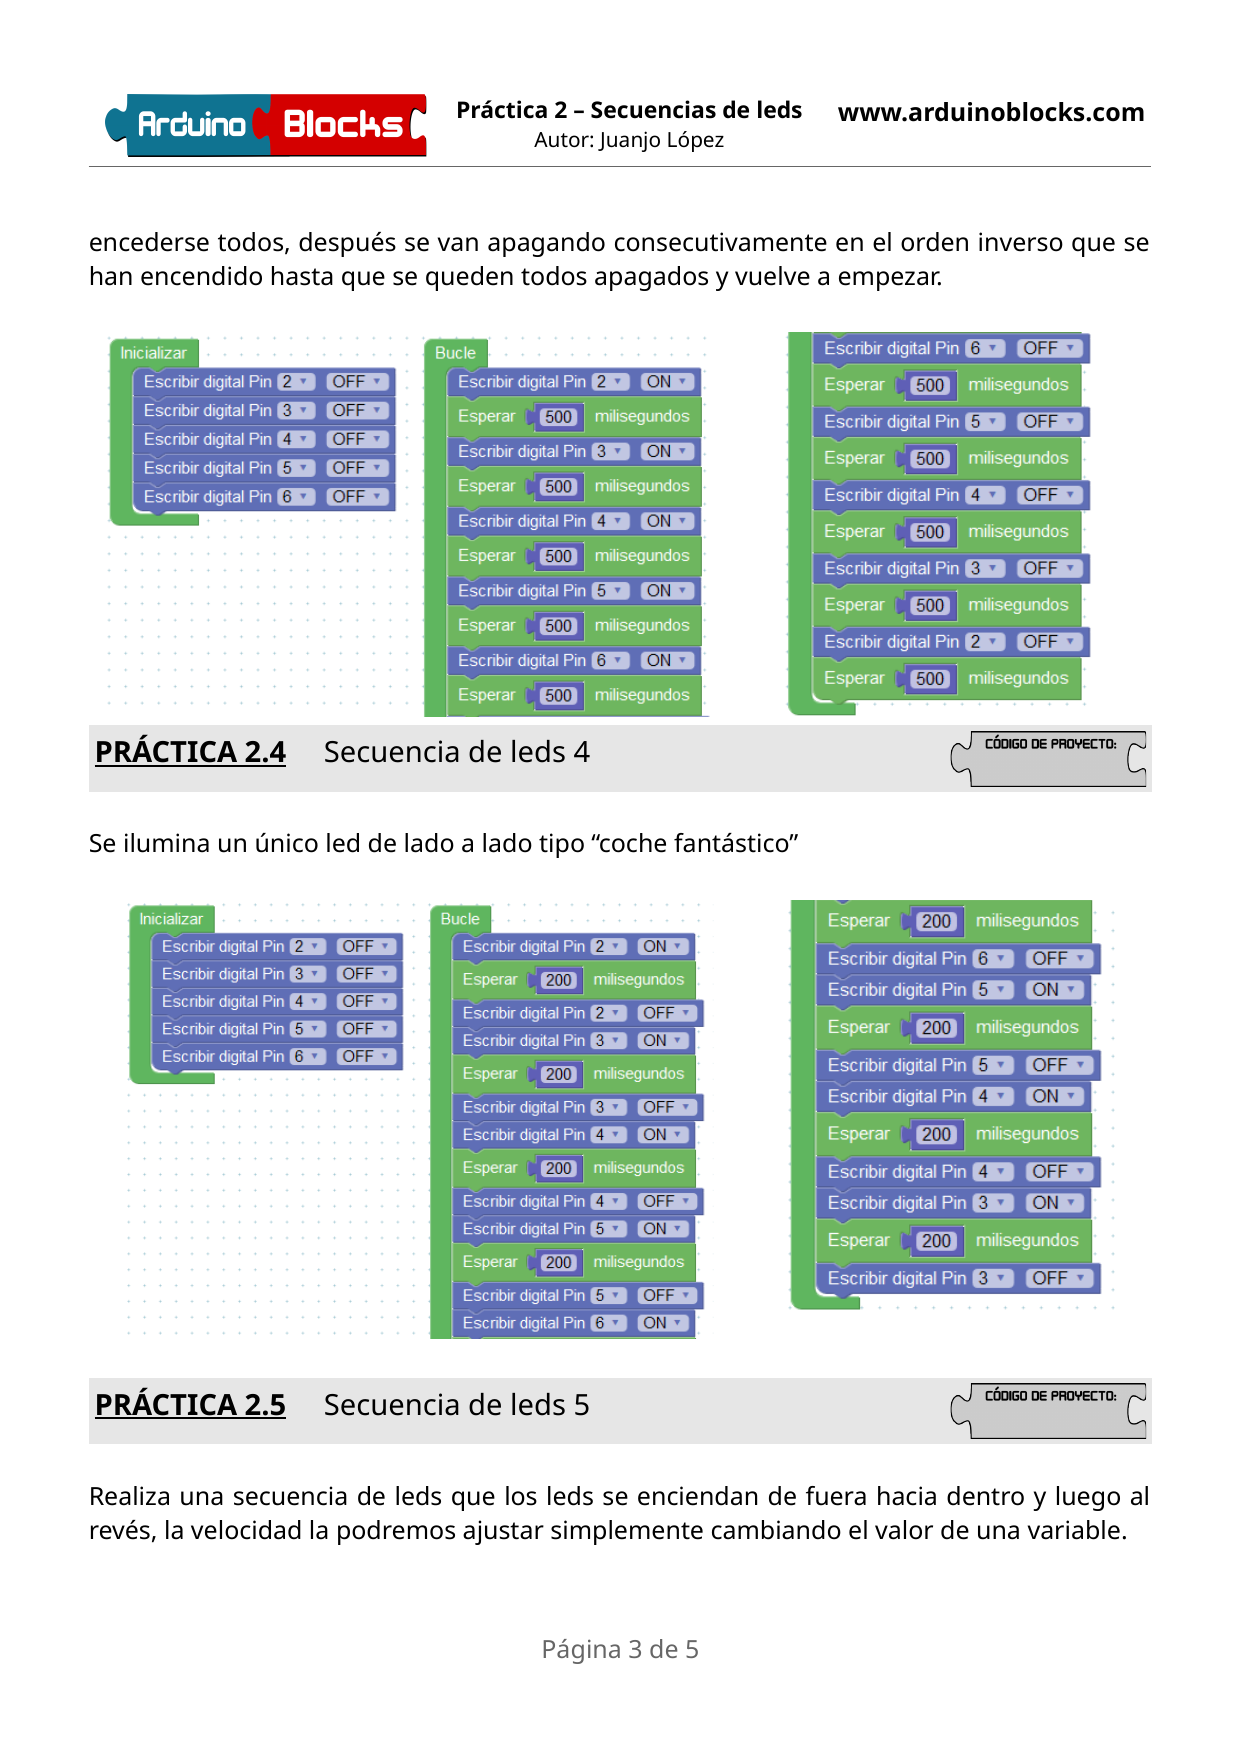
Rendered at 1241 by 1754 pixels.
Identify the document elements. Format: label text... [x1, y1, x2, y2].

table_header [945, 1378, 1152, 1444]
table_header Secuencia de leds 4 [318, 725, 945, 792]
table_header Secuencia de leds 5 [318, 1378, 945, 1444]
table_header PRÁCTICA 2.5 [89, 1378, 318, 1444]
text Realiza una secuencia de leds que los leds se enciendan de fuera hacia dentro y luego al revés, la velocidad la podremos ajustar simplemente cambiando el valor de una variable. [88, 1479, 1152, 1547]
picture [950, 1383, 1147, 1439]
picture [102, 332, 713, 717]
picture [105, 94, 427, 157]
table_header [89, 326, 726, 725]
picture [124, 900, 714, 1339]
text Se ilumina un único led de lado a lado tipo “coche fantástico” [88, 826, 1152, 860]
picture [786, 900, 1115, 1312]
table_header [726, 326, 1152, 725]
picture [950, 731, 1147, 787]
table_header [89, 894, 749, 1344]
picture [780, 332, 1098, 720]
table_header [945, 725, 1152, 792]
table_header PRÁCTICA 2.4 [89, 725, 318, 792]
table_header [749, 894, 1152, 1344]
text encederse todos, después se van apagando consecutivamente en el orden inverso que se han encendido hasta que se queden todos apagados y vuelve a empezar. [88, 224, 1152, 292]
